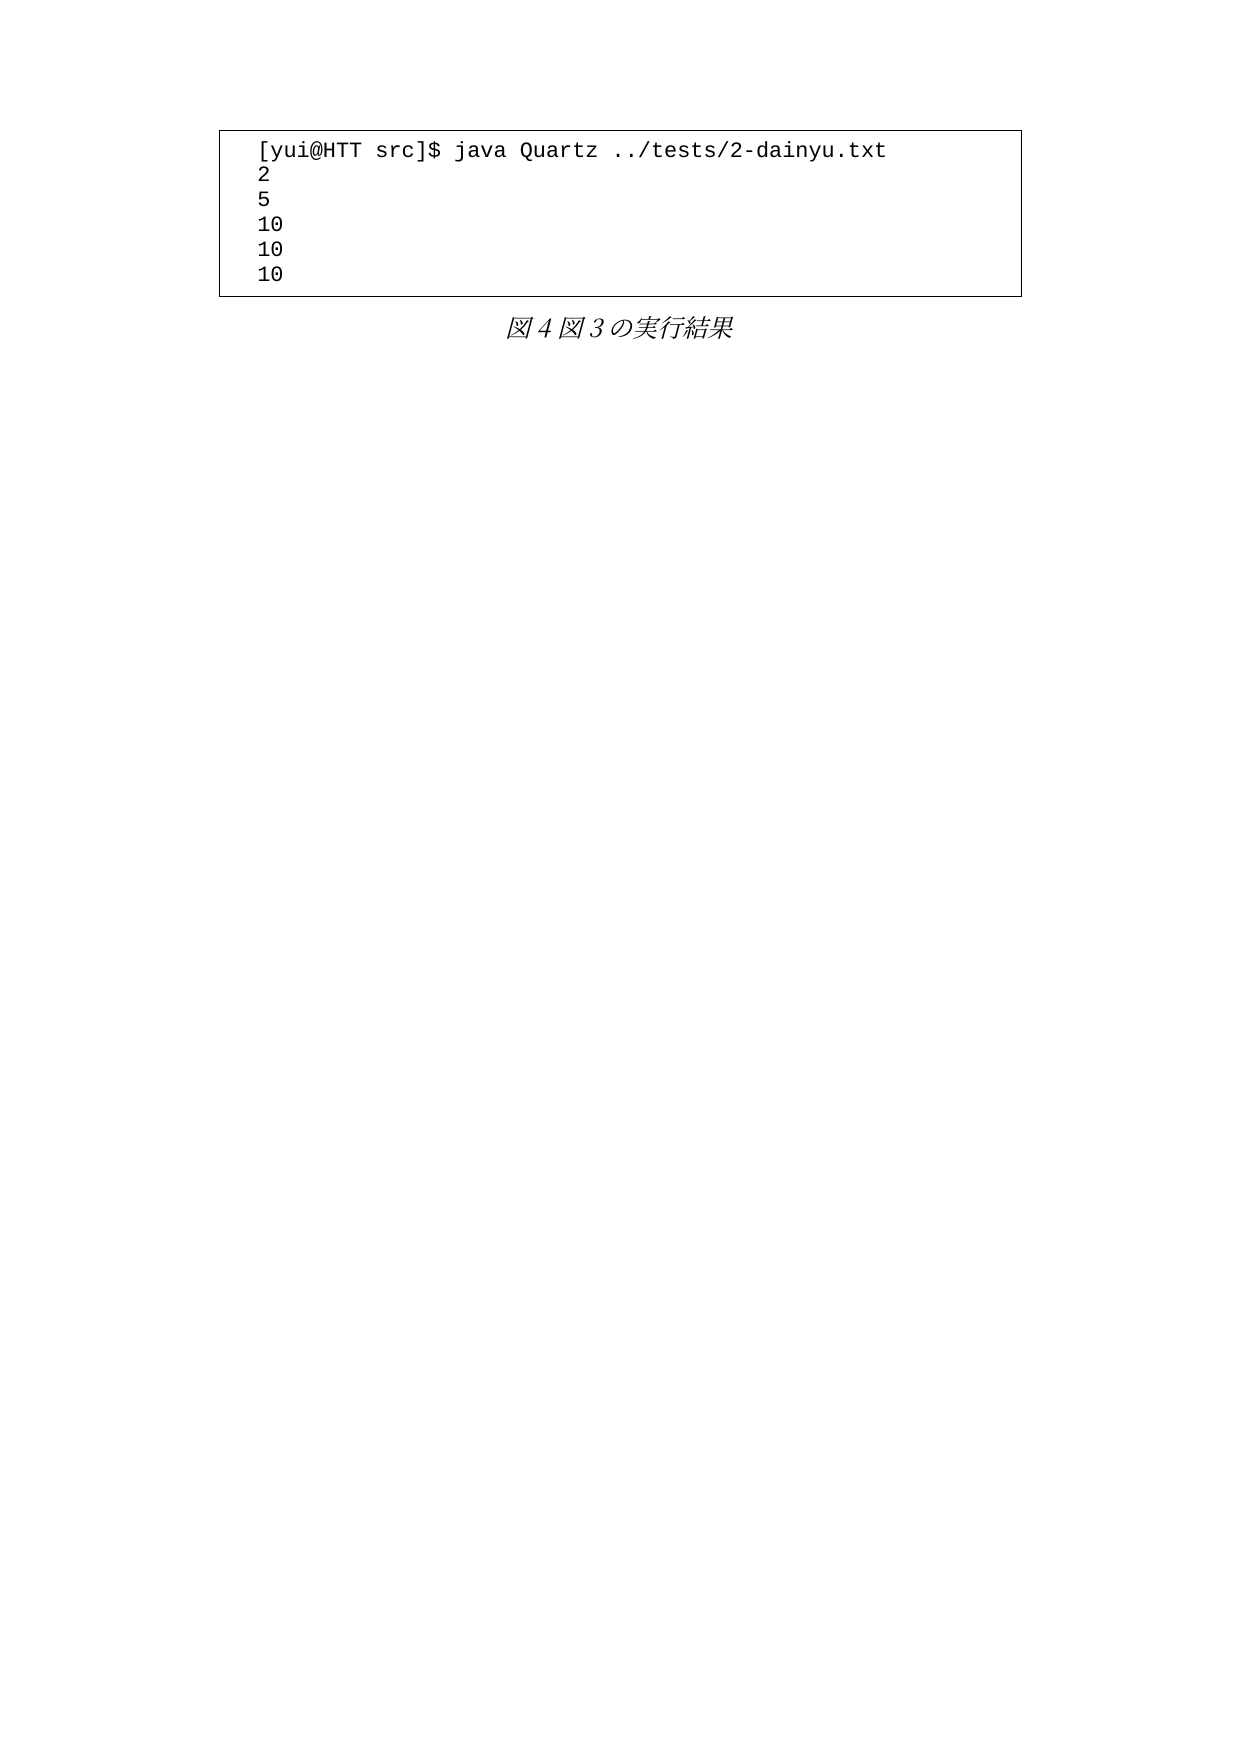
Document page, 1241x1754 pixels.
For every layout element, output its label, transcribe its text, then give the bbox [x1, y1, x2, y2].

text 10 [257, 238, 1013, 263]
text 10 [257, 263, 1013, 288]
text 5 [257, 188, 1013, 213]
text 図 4 図 3の実行結果 [118, 118, 1122, 344]
text 10 [257, 213, 1013, 238]
text [yui@HTT src]$ java Quartz ../tests/2-dainyu.txt [257, 139, 1013, 164]
text 2 [257, 164, 1013, 188]
